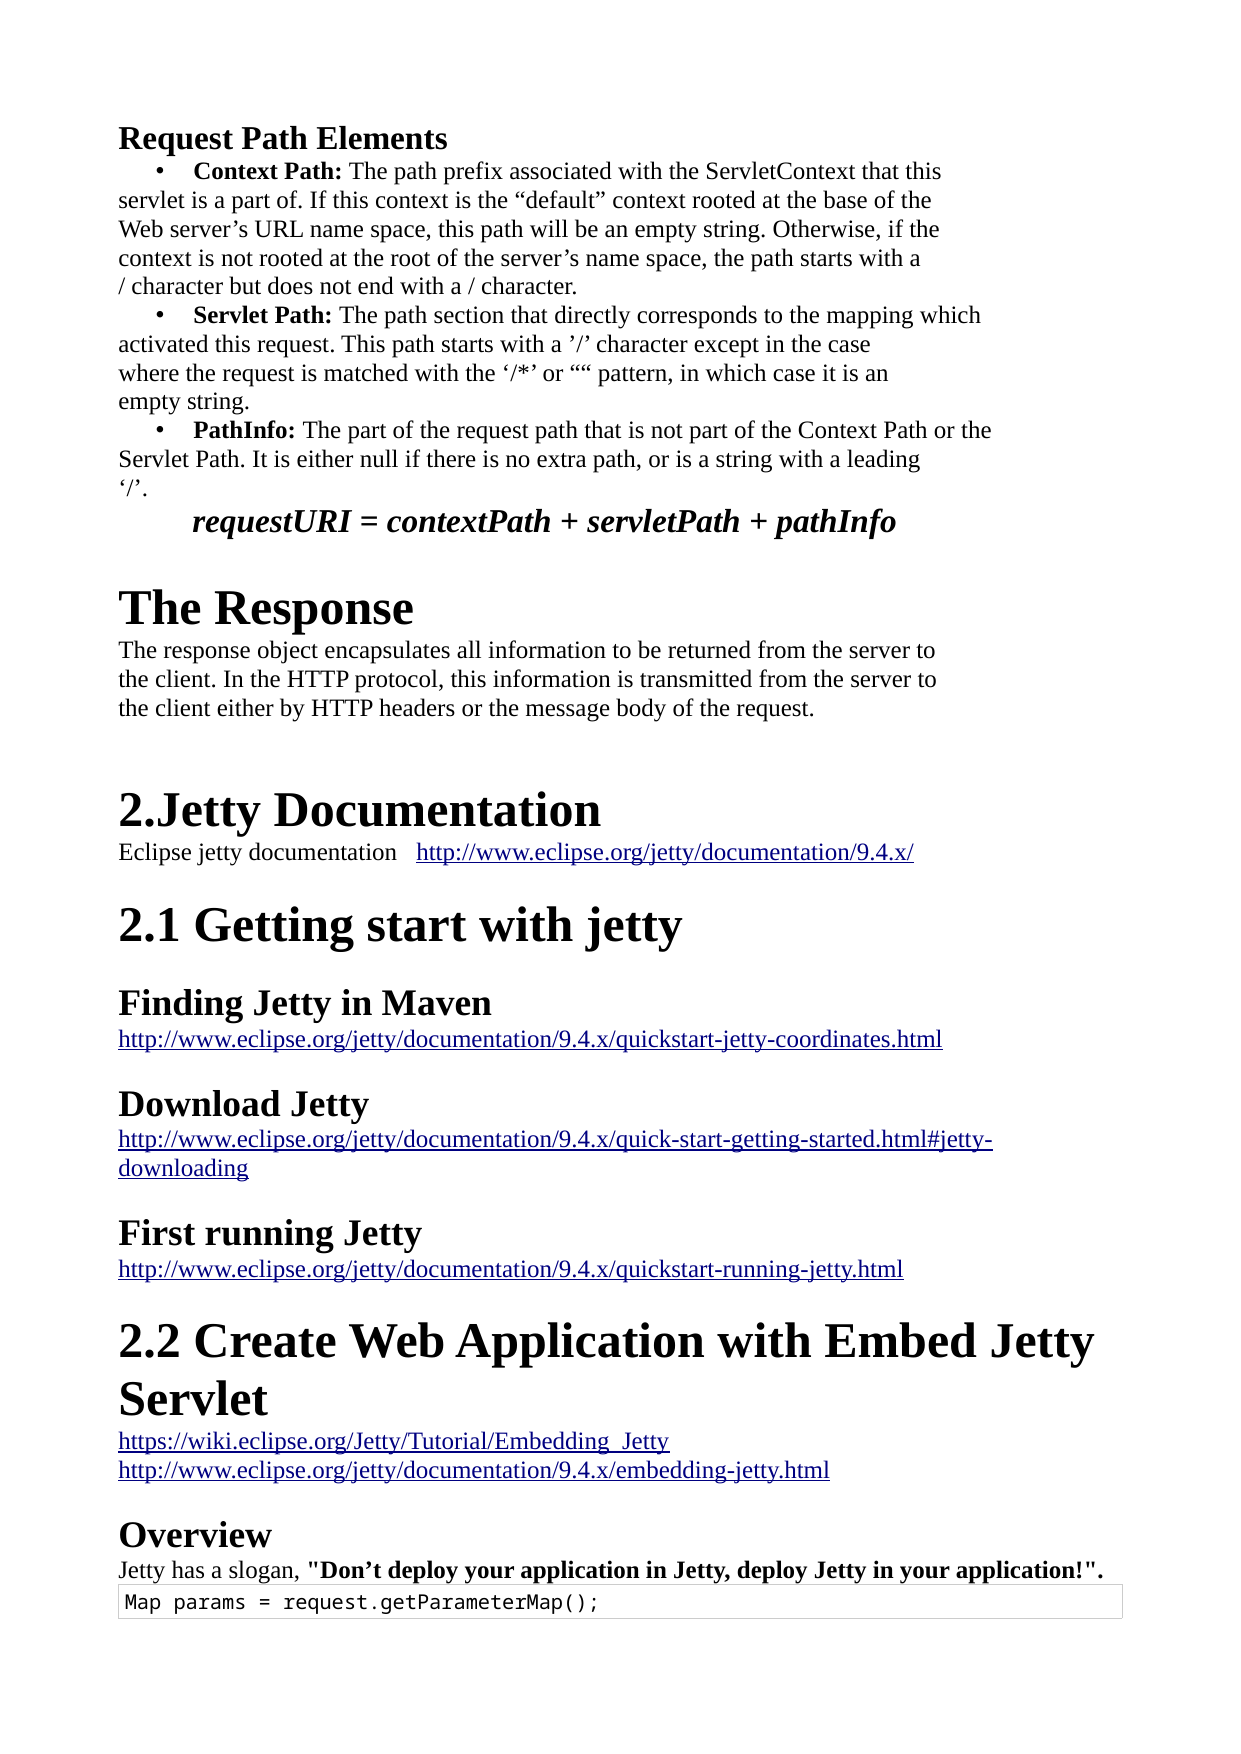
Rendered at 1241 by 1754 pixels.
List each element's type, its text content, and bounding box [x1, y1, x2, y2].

text ‘/’. [118, 473, 1122, 501]
text Overview [118, 1512, 1122, 1556]
text Download Jetty [118, 1081, 1122, 1124]
text https://wiki.eclipse.org/Jetty/Tutorial/Embedding_Jetty [118, 1426, 1122, 1455]
text servlet is a part of. If this context is the “default” context rooted at the base of the [118, 185, 1122, 214]
text / character but does not end with a / character. [118, 271, 1122, 300]
list Servlet Path: The path section that directly corresponds to the mapping which [156, 300, 1122, 329]
text http://www.eclipse.org/jetty/documentation/9.4.x/embedding-jetty.html [118, 1455, 1122, 1484]
text Jetty has a slogan, "Don’t deploy your application in Jetty, deploy Jetty in your application!". [118, 1556, 1122, 1584]
text First running Jetty [118, 1211, 1122, 1254]
text context is not rooted at the root of the server’s name space, the path starts with a [118, 243, 1122, 271]
text activated this request. This path starts with a ’/’ character except in the case [118, 329, 1122, 358]
text http://www.eclipse.org/jetty/documentation/9.4.x/quickstart-jetty-coordinates.html [118, 1024, 1122, 1052]
text Servlet Path. It is either null if there is no extra path, or is a string with a leading [118, 444, 1122, 473]
text http://www.eclipse.org/jetty/documentation/9.4.x/quick-start-getting-started.html#jetty-downloading [118, 1124, 1122, 1182]
text the client either by HTTP headers or the message body of the request. [118, 693, 1122, 722]
text 2.2 Create Web Application with Embed Jetty Servlet [118, 1311, 1122, 1426]
text Eclipse jetty documentation http://www.eclipse.org/jetty/documentation/9.4.x/ [118, 837, 1122, 866]
text Finding Jetty in Maven [118, 981, 1122, 1024]
text Web server’s URL name space, this path will be an empty string. Otherwise, if the [118, 214, 1122, 243]
text the client. In the HTTP protocol, this information is transmitted from the server to [118, 664, 1122, 693]
text The response object encapsulates all information to be returned from the server to [118, 636, 1122, 664]
text 2.1 Getting start with jetty [118, 894, 1122, 952]
text http://www.eclipse.org/jetty/documentation/9.4.x/quickstart-running-jetty.html [118, 1254, 1122, 1282]
text Map params = request.getParameterMap(); [119, 1585, 1122, 1618]
list PathInfo: The part of the request path that is not part of the Context Path or the [156, 415, 1122, 444]
text The Response [118, 578, 1122, 636]
text 2.Jetty Documentation [118, 779, 1122, 837]
text requestURI = contextPath + servletPath + pathInfo [118, 501, 1122, 540]
text where the request is matched with the ‘/*’ or ““ pattern, in which case it is an [118, 358, 1122, 386]
list Context Path: The path prefix associated with the ServletContext that this [156, 156, 1122, 185]
text Request Path Elements [118, 118, 1122, 156]
text empty string. [118, 386, 1122, 415]
